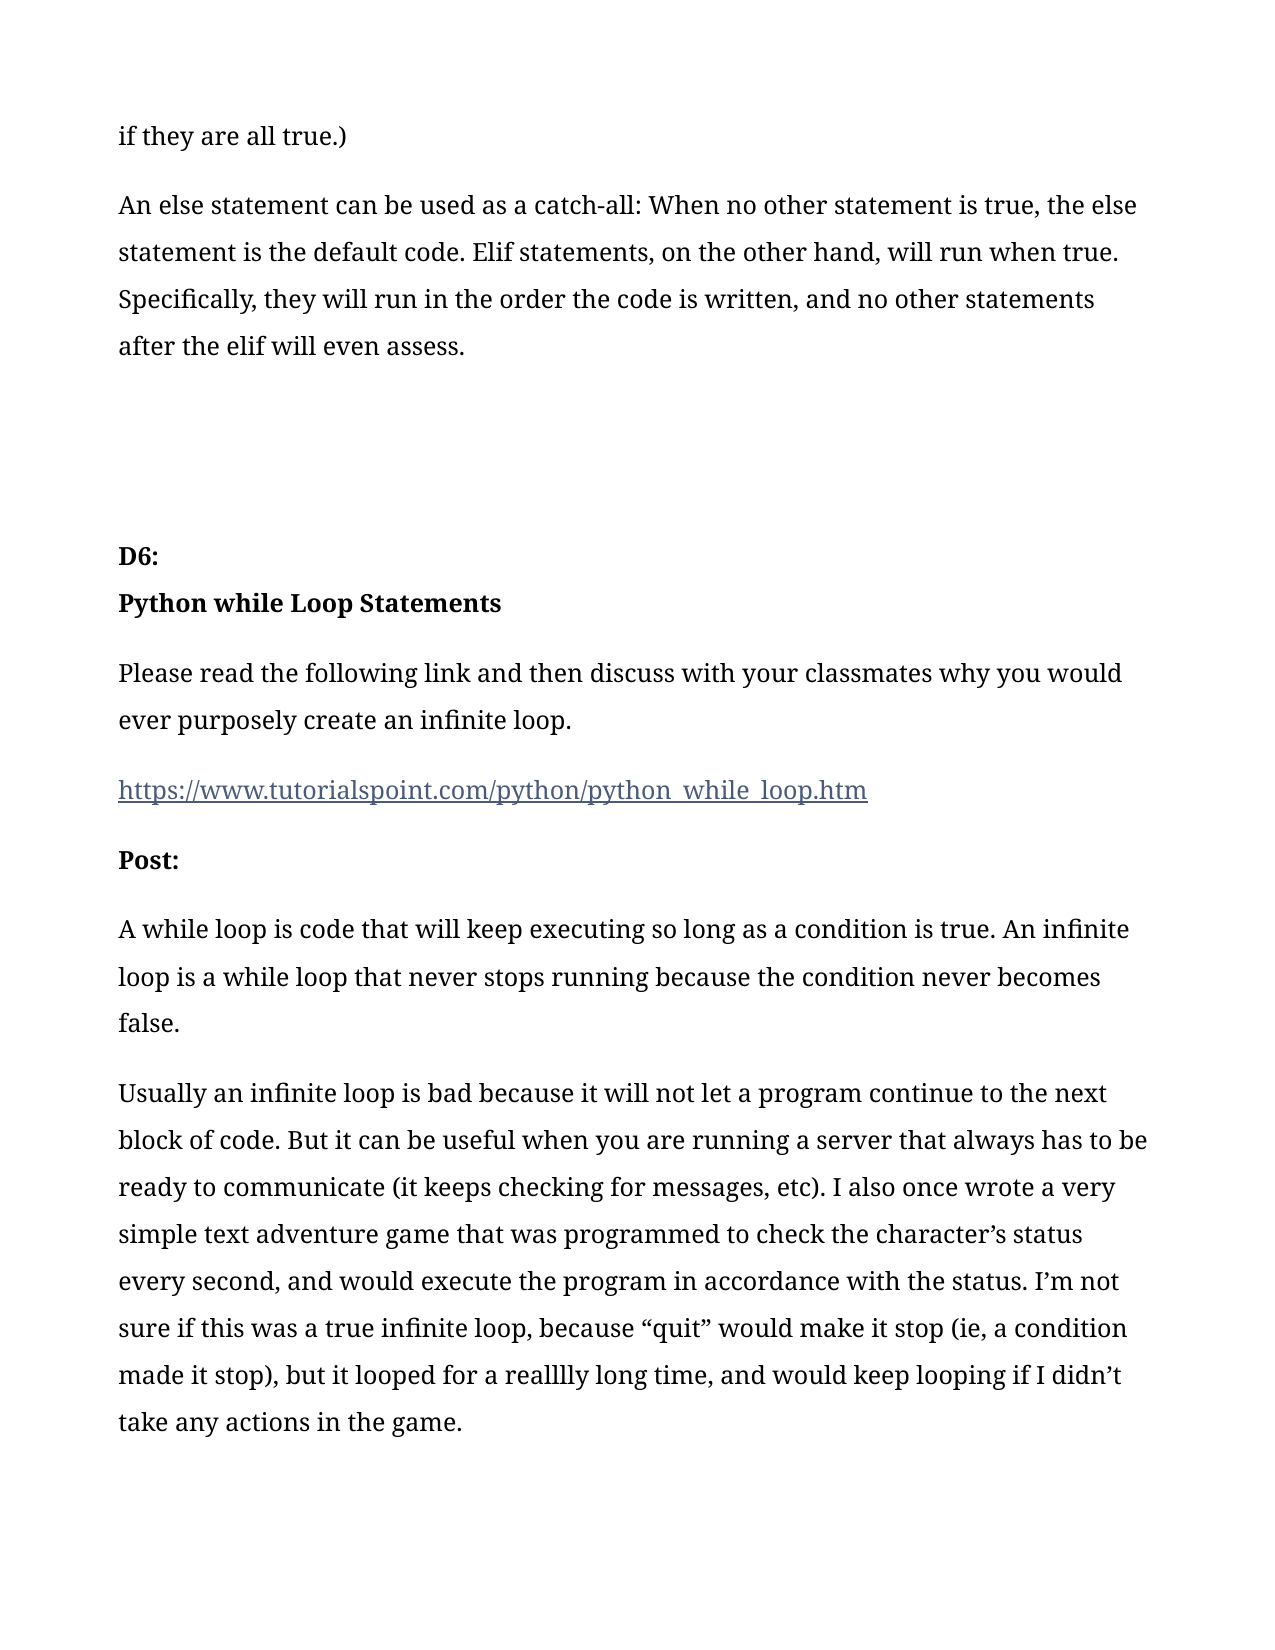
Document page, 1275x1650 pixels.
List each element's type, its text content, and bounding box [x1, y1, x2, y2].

text Post: [118, 842, 1157, 876]
text D6: [118, 539, 1157, 573]
text if they are all true.) [118, 118, 1157, 152]
text A while loop is code that will keep executing so long as a condition is true. An infinite loop is a while loop that never stops running because the condition never becomes false. [118, 912, 1157, 1040]
text https://www.tutorialspoint.com/python/python_while_loop.htm [118, 772, 1157, 806]
text Please read the following link and then discuss with your classmates why you would ever purposely create an infinite loop. [118, 656, 1157, 737]
text Python while Loop Statements [118, 586, 1157, 620]
text Usually an infinite loop is bad because it will not let a program continue to the next block of code. But it can be useful when you are running a server that always has to be ready to communicate (it keeps checking for messages, etc). I also once wrote a very simple text adventure game that was programmed to check the character’s status every second, and would execute the program in accordance with the status. I’m not sure if this was a true infinite loop, because “quit” would make it stop (ie, a condition made it stop), but it looped for a realllly long time, and would keep looping if I didn’t take any actions in the game. [118, 1076, 1157, 1439]
text An else statement can be used as a catch-all: When no other statement is true, the else statement is the default code. Elif statements, on the other hand, will run when true. Specifically, they will run in the order the code is written, and no other statements after the elif will even assess. [118, 188, 1157, 363]
